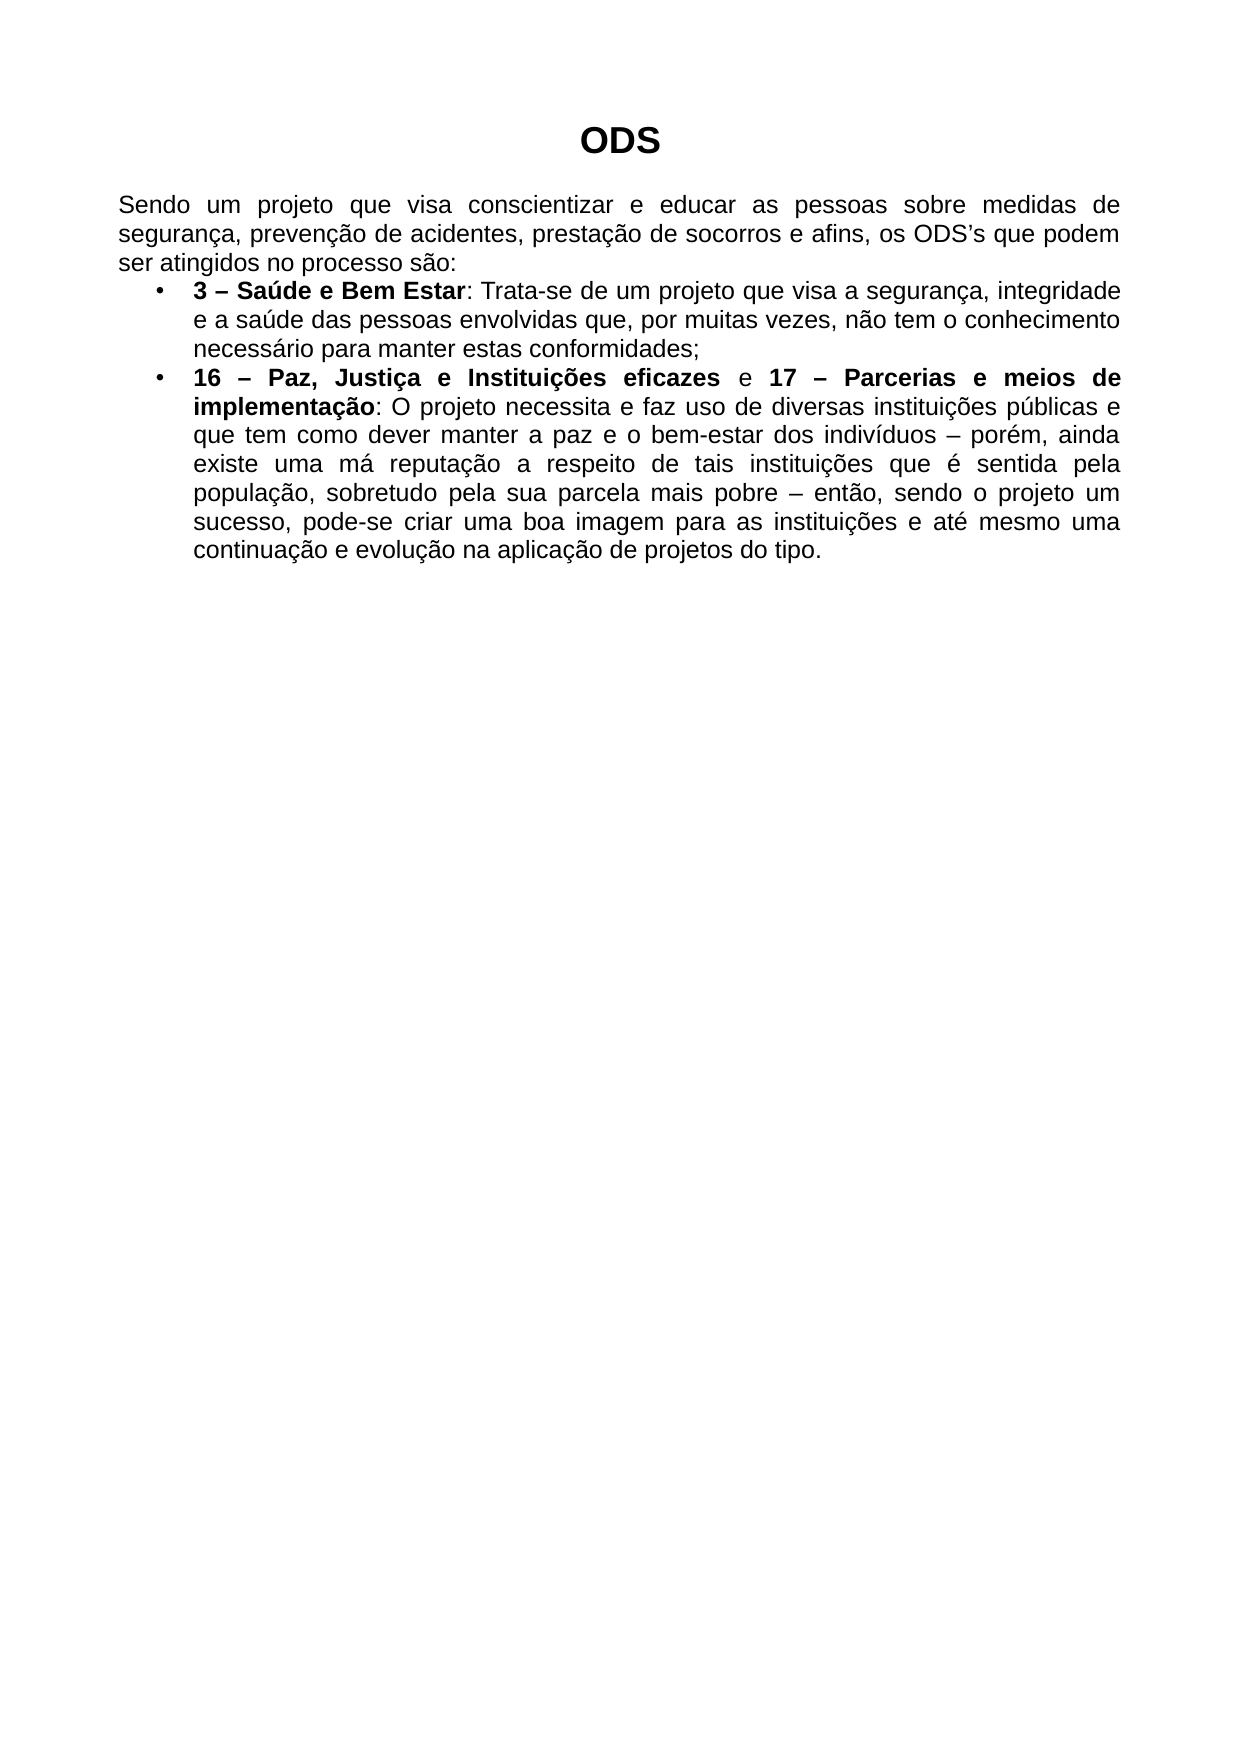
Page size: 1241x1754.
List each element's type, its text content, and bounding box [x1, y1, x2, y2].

text ODS [118, 118, 1122, 161]
list 3 – Saúde e Bem Estar: Trata-se de um projeto que visa a segurança, integridade e a saúde das pessoas envolvidas que, por muitas vezes, não tem o conhecimento necessário para manter estas conformidades; [156, 276, 1122, 363]
list 16 – Paz, Justiça e Instituições eficazes e 17 – Parcerias e meios de implementação: O projeto necessita e faz uso de diversas instituições públicas e que tem como dever manter a paz e o bem-estar dos indivíduos – porém, ainda existe uma má reputação a respeito de tais instituições que é sentida pela população, sobretudo pela sua parcela mais pobre – então, sendo o projeto um sucesso, pode-se criar uma boa imagem para as instituições e até mesmo uma continuação e evolução na aplicação de projetos do tipo. [156, 363, 1122, 564]
text Sendo um projeto que visa conscientizar e educar as pessoas sobre medidas de segurança, prevenção de acidentes, prestação de socorros e afins, os ODS’s que podem ser atingidos no processo são: [118, 190, 1122, 276]
